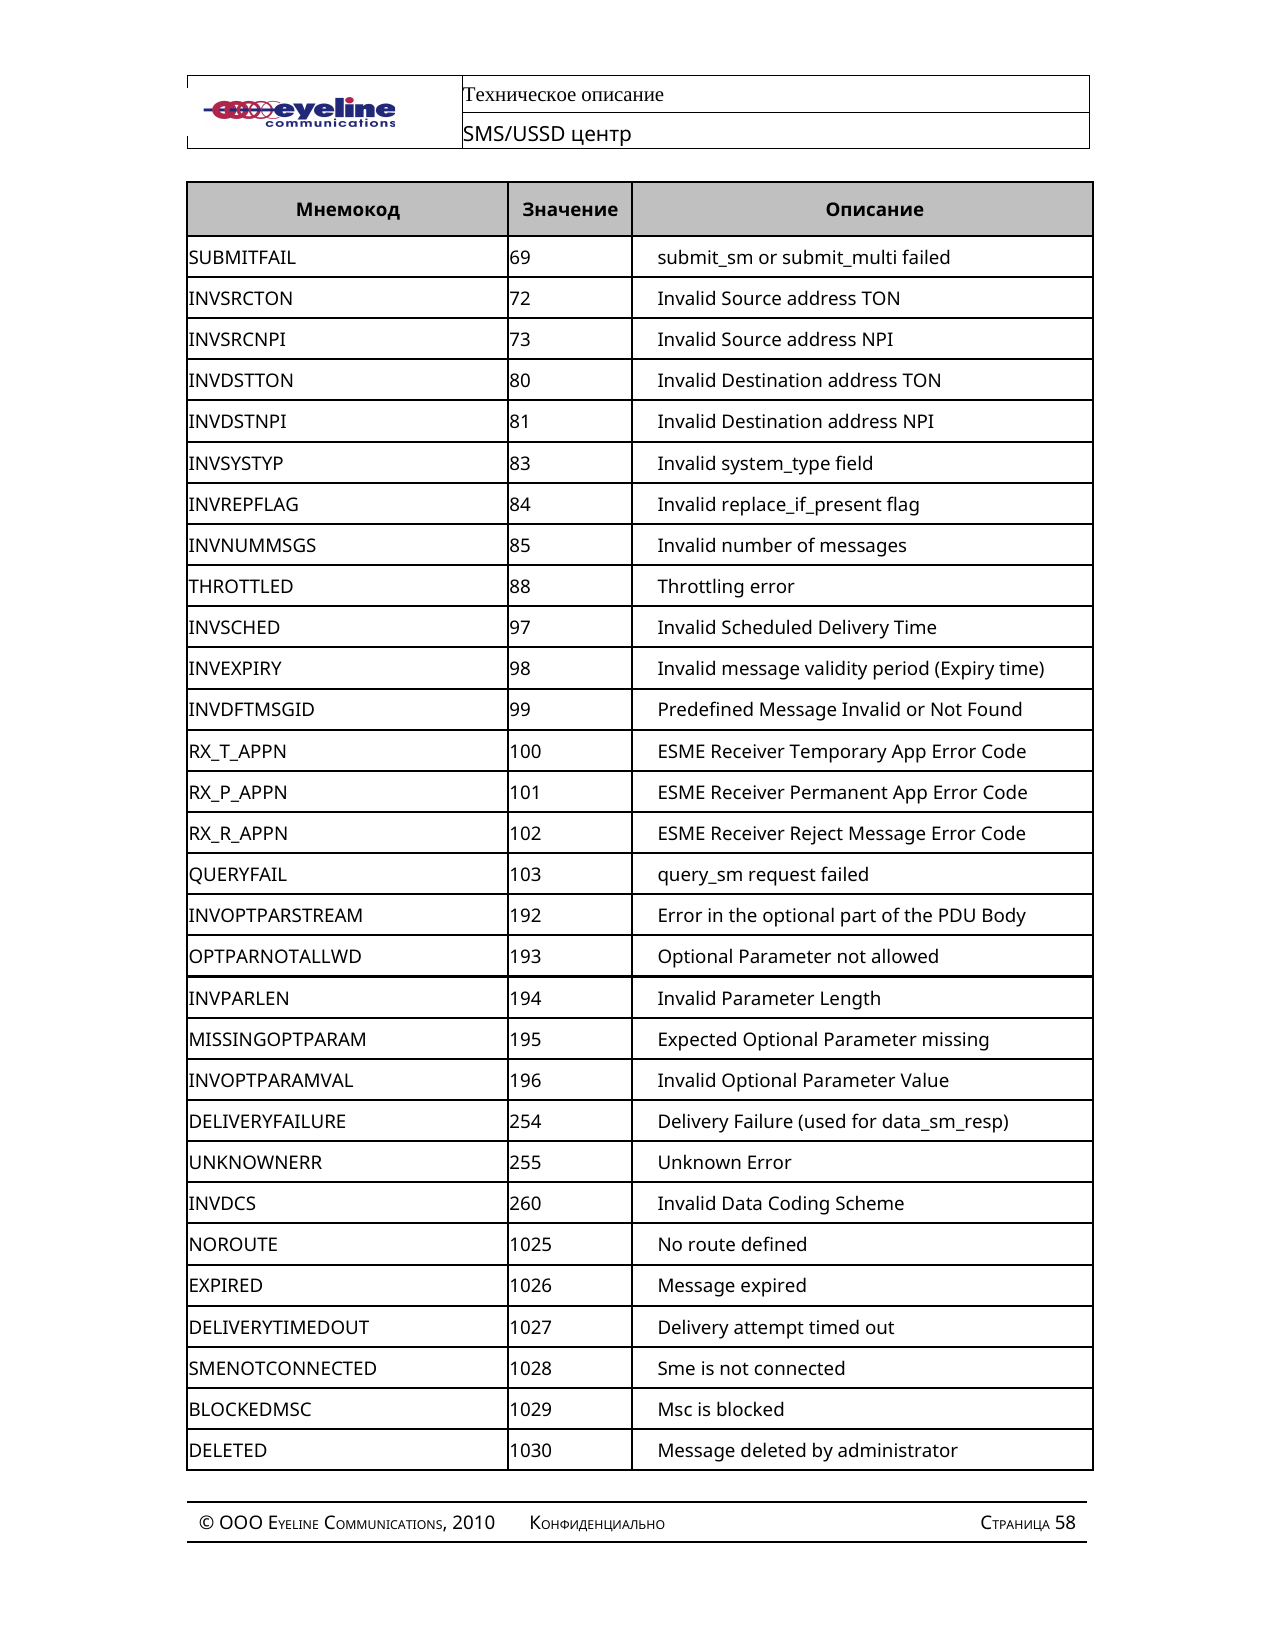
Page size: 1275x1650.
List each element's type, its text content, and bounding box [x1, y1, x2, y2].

table_cell 195 [509, 1019, 631, 1058]
table_cell Invalid Destination address NPI [633, 401, 1092, 441]
table_cell MISSINGOPTPARAM [188, 1019, 507, 1058]
table_cell INVPARLEN [188, 978, 507, 1017]
table_cell INVNUMMSGS [188, 525, 507, 564]
table_cell Sme is not connected [633, 1348, 1092, 1387]
table_cell submit_sm or submit_multi failed [633, 237, 1092, 276]
table_cell ESME Receiver Permanent App Error Code [633, 772, 1092, 811]
table_cell DELIVERYFAILURE [188, 1101, 507, 1140]
table_cell Invalid Destination address TON [633, 360, 1092, 399]
table_cell 196 [509, 1060, 631, 1099]
table_cell Invalid message validity period (Expiry time) [633, 648, 1092, 687]
table_cell INVDCS [188, 1183, 507, 1222]
table_cell 73 [509, 319, 631, 358]
table_cell 88 [509, 566, 631, 605]
table_cell INVOPTPARSTREAM [188, 895, 507, 934]
table_cell INVDSTNPI [188, 401, 507, 441]
table_cell Message deleted by administrator [633, 1430, 1092, 1469]
table_cell 192 [509, 895, 631, 934]
table_cell 69 [509, 237, 631, 276]
table_cell Throttling error [633, 566, 1092, 605]
table_cell 85 [509, 525, 631, 564]
table_cell INVEXPIRY [188, 648, 507, 687]
table_cell ESME Receiver Reject Message Error Code [633, 813, 1092, 852]
table_cell 97 [509, 607, 631, 646]
table_cell RX_P_APPN [188, 772, 507, 811]
table_cell QUERYFAIL [188, 854, 507, 893]
table_cell 103 [509, 854, 631, 893]
table_cell INVSCHED [188, 607, 507, 646]
table_cell No route defined [633, 1224, 1092, 1263]
table_cell UNKNOWNERR [188, 1142, 507, 1181]
table_cell 194 [509, 978, 631, 1017]
table_cell ESME Receiver Temporary App Error Code [633, 731, 1092, 770]
table_cell 98 [509, 648, 631, 687]
table_cell INVDSTTON [188, 360, 507, 399]
table_cell SMENOTCONNECTED [188, 1348, 507, 1387]
table_cell Invalid Optional Parameter Value [633, 1060, 1092, 1099]
table_cell 72 [509, 278, 631, 317]
table_cell 1026 [509, 1266, 631, 1304]
table_cell INVOPTPARAMVAL [188, 1060, 507, 1099]
table_cell Invalid number of messages [633, 525, 1092, 564]
table_cell OPTPARNOTALLWD [188, 936, 507, 975]
table_cell 101 [509, 772, 631, 811]
table_cell SUBMITFAIL [188, 237, 507, 276]
table_cell Msc is blocked [633, 1389, 1092, 1428]
table_cell query_sm request failed [633, 854, 1092, 893]
table_cell 1029 [509, 1389, 631, 1428]
table_cell 80 [509, 360, 631, 399]
table_cell Delivery attempt timed out [633, 1307, 1092, 1346]
table_cell 254 [509, 1101, 631, 1140]
table_cell Message expired [633, 1266, 1092, 1304]
table_cell Invalid Source address TON [633, 278, 1092, 317]
table_cell 102 [509, 813, 631, 852]
table_cell 83 [509, 443, 631, 482]
table_cell Invalid Parameter Length [633, 978, 1092, 1017]
table_cell Unknown Error [633, 1142, 1092, 1181]
table_header Значение [509, 183, 631, 235]
table_cell 193 [509, 936, 631, 975]
table_cell INVSRCNPI [188, 319, 507, 358]
table_cell 81 [509, 401, 631, 441]
table_cell DELETED [188, 1430, 507, 1469]
table_cell Invalid Scheduled Delivery Time [633, 607, 1092, 646]
table_cell 100 [509, 731, 631, 770]
table_cell INVDFTMSGID [188, 690, 507, 728]
table_cell RX_T_APPN [188, 731, 507, 770]
picture [203, 97, 396, 127]
table_header Описание [633, 183, 1092, 235]
table_cell DELIVERYTIMEDOUT [188, 1307, 507, 1346]
table_cell Error in the optional part of the PDU Body [633, 895, 1092, 934]
table_cell 84 [509, 484, 631, 523]
table_cell RX_R_APPN [188, 813, 507, 852]
table_cell 1028 [509, 1348, 631, 1387]
table_cell Invalid Source address NPI [633, 319, 1092, 358]
table_cell Invalid Data Coding Scheme [633, 1183, 1092, 1222]
table_cell Delivery Failure (used for data_sm_resp) [633, 1101, 1092, 1140]
table_cell EXPIRED [188, 1266, 507, 1304]
table_cell Predefined Message Invalid or Not Found [633, 690, 1092, 728]
table_cell 255 [509, 1142, 631, 1181]
table_cell 1025 [509, 1224, 631, 1263]
table_cell BLOCKEDMSC [188, 1389, 507, 1428]
table_cell 260 [509, 1183, 631, 1222]
table_cell Optional Parameter not allowed [633, 936, 1092, 975]
table_cell Expected Optional Parameter missing [633, 1019, 1092, 1058]
table_cell NOROUTE [188, 1224, 507, 1263]
table_cell 99 [509, 690, 631, 728]
table_cell Invalid system_type field [633, 443, 1092, 482]
table_cell Invalid replace_if_present flag [633, 484, 1092, 523]
table_cell 1027 [509, 1307, 631, 1346]
table_cell THROTTLED [188, 566, 507, 605]
table_header Мнемокод [188, 183, 507, 235]
table_cell INVSYSTYP [188, 443, 507, 482]
table_cell INVSRCTON [188, 278, 507, 317]
table_cell INVREPFLAG [188, 484, 507, 523]
table_cell 1030 [509, 1430, 631, 1469]
